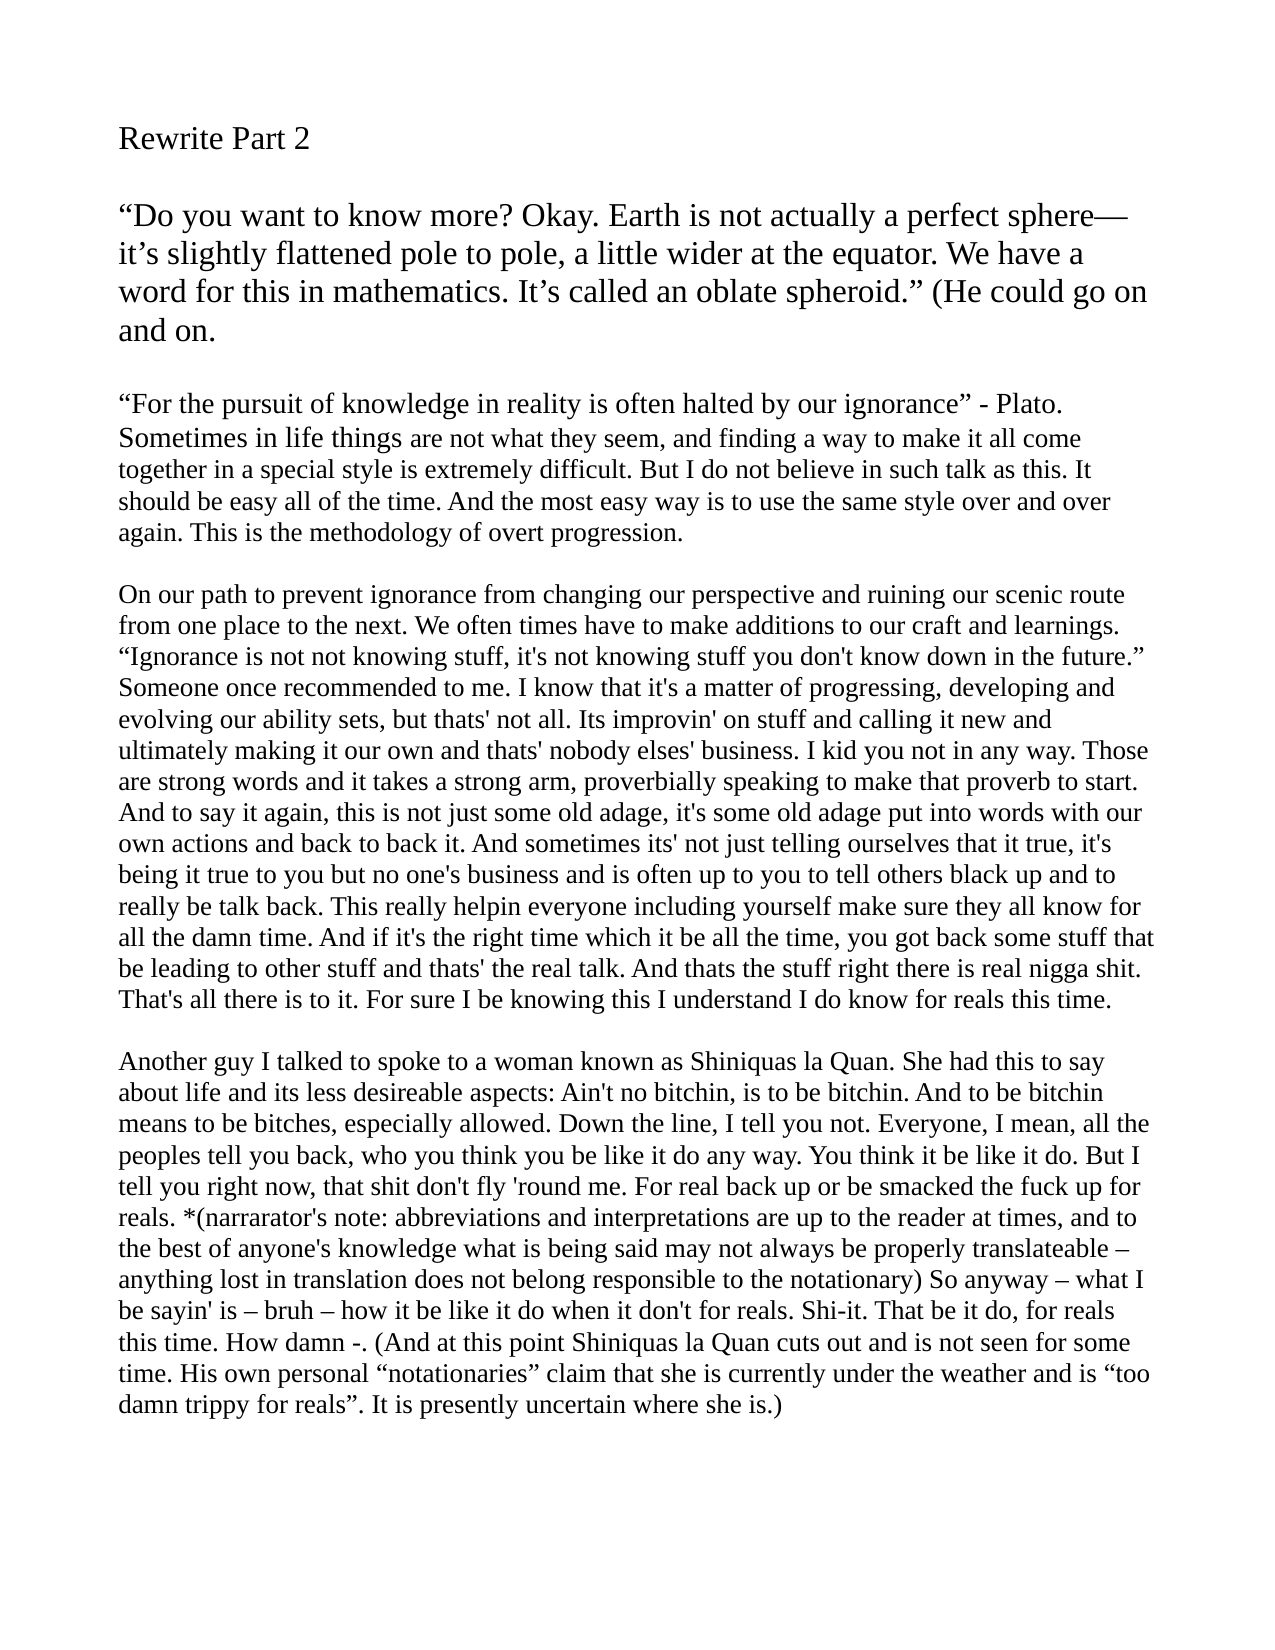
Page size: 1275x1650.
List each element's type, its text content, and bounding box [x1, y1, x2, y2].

text “Do you want to know more? Okay. Earth is not actually a perfect sphere—it’s slightly flattened pole to pole, a little wider at the equator. We have a word for this in mathematics. It’s called an oblate spheroid.” (He could go on and on. [118, 195, 1157, 348]
text On our path to prevent ignorance from changing our perspective and ruining our scenic route from one place to the next. We often times have to make additions to our craft and learnings. “Ignorance is not not knowing stuff, it's not knowing stuff you don't know down in the future.” Someone once recommended to me. I know that it's a matter of progressing, developing and evolving our ability sets, but thats' not all. Its improvin' on stuff and calling it new and ultimately making it our own and thats' nobody elses' business. I kid you not in any way. Those are strong words and it takes a strong arm, proverbially speaking to make that proverb to start. And to say it again, this is not just some old adage, it's some old adage put into words with our own actions and back to back it. And sometimes its' not just telling ourselves that it true, it's being it true to you but no one's business and is often up to you to tell others black up and to really be talk back. This really helpin everyone including yourself make sure they all know for all the damn time. And if it's the right time which it be all the time, you got back some stuff that be leading to other stuff and thats' the real talk. And thats the stuff right there is real nigga shit. That's all there is to it. For sure I be knowing this I understand I do know for reals this time. [118, 578, 1157, 1014]
text Another guy I talked to spoke to a woman known as Shiniquas la Quan. She had this to say about life and its less desireable aspects: Ain't no bitchin, is to be bitchin. And to be bitchin means to be bitches, especially allowed. Down the line, I tell you not. Everyone, I mean, all the peoples tell you back, who you think you be like it do any way. You think it be like it do. But I tell you right now, that shit don't fly 'round me. For real back up or be smacked the fuck up for reals. *(narrarator's note: abbreviations and interpretations are up to the reader at times, and to the best of anyone's knowledge what is being said may not always be properly translateable – anything lost in translation does not belong responsible to the notationary) So anyway – what I be sayin' is – bruh – how it be like it do when it don't for reals. Shi-it. That be it do, for reals this time. How damn -. (And at this point Shiniquas la Quan cuts out and is not seen for some time. His own personal “notationaries” claim that she is currently under the weather and is “too damn trippy for reals”. It is presently uncertain where she is.) [118, 1045, 1157, 1419]
text “For the pursuit of knowledge in reality is often halted by our ignorance” - Plato. Sometimes in life things are not what they seem, and finding a way to make it all come together in a special style is extremely difficult. But I do not believe in such talk as this. It should be easy all of the time. And the most easy way is to use the same style over and over again. This is the methodology of overt progression. [118, 386, 1157, 547]
text Rewrite Part 2 [118, 118, 1157, 156]
